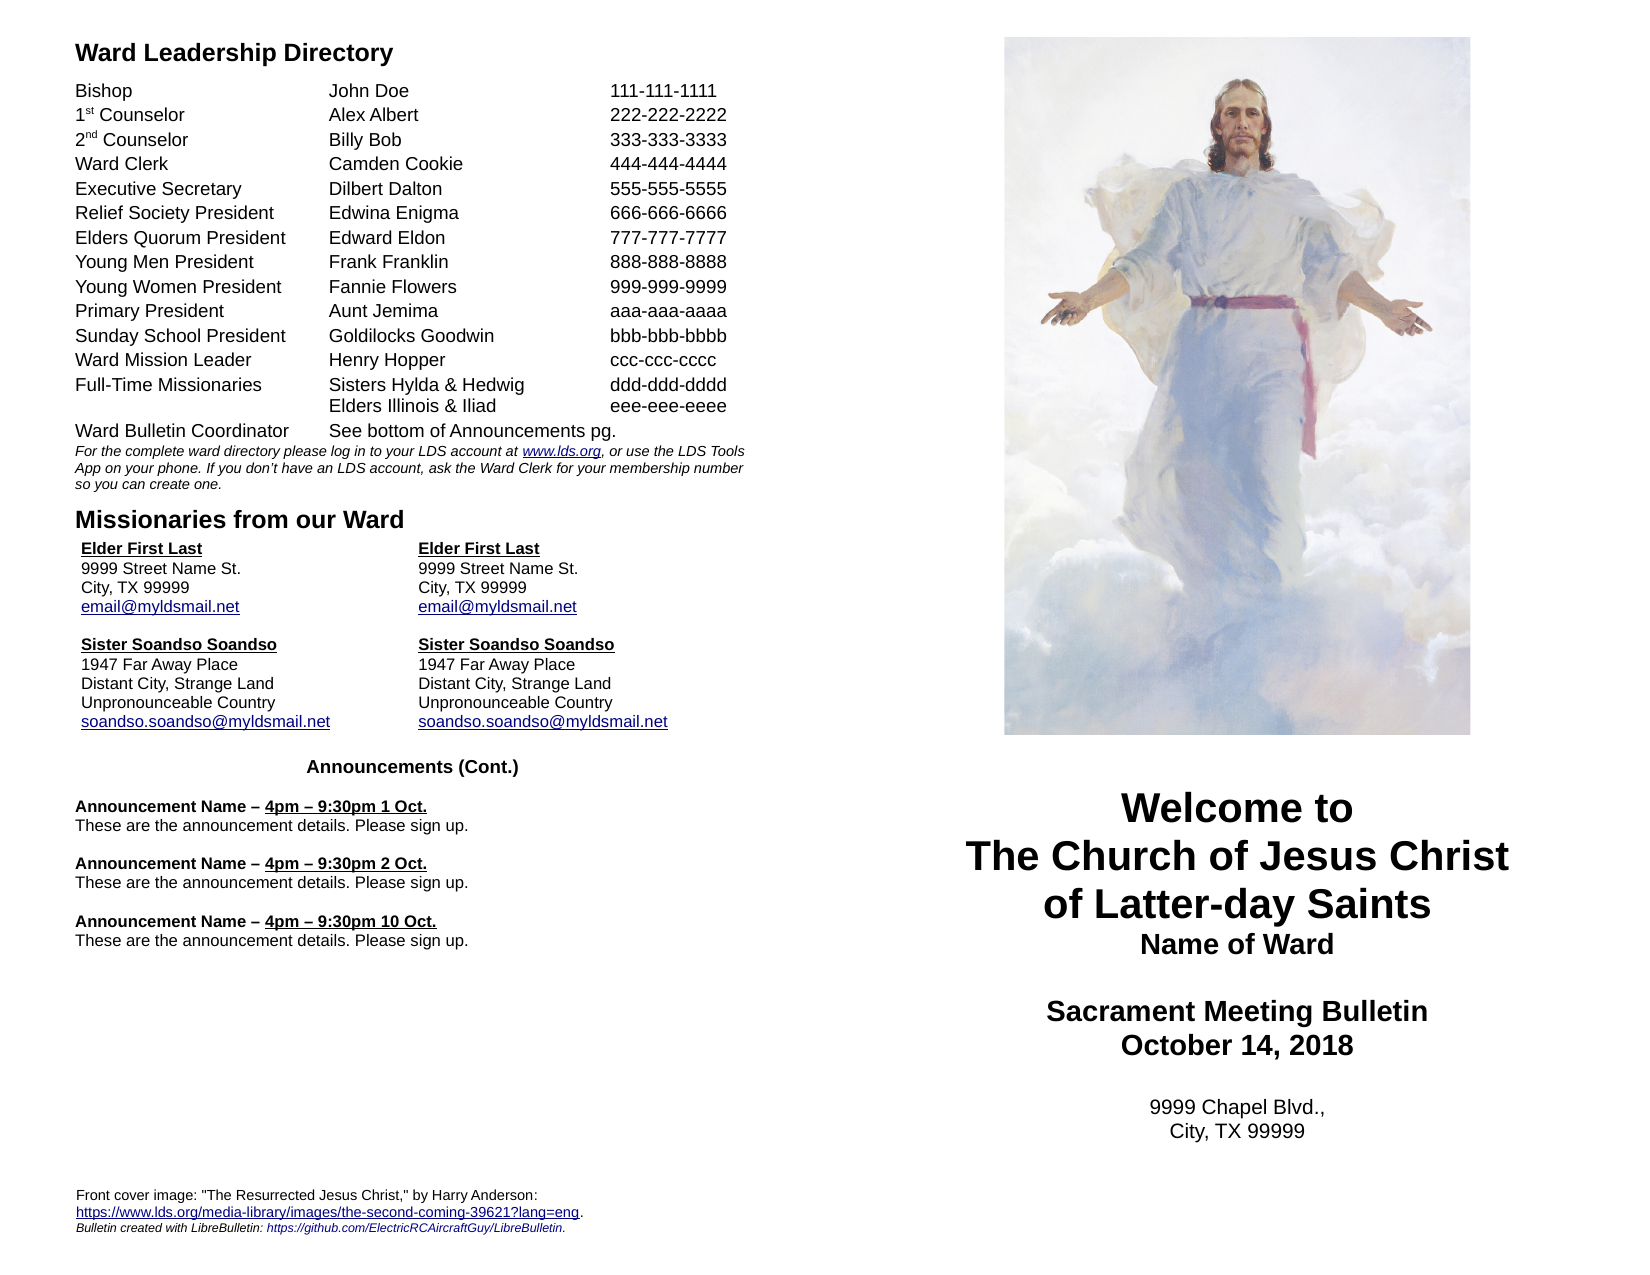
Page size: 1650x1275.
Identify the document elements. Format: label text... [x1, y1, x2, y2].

table_cell ddd-ddd-dddd eee-eee-eeee [610, 372, 751, 418]
picture [1004, 37, 1471, 735]
text Announcement Name – 4pm – 9:30pm 10 Oct. [75, 912, 750, 931]
table_cell Alex Albert [329, 103, 610, 127]
table_cell Primary President [75, 299, 329, 323]
table_cell 555-555-5555 [610, 176, 751, 201]
table_cell 333-333-3333 [610, 127, 751, 152]
table_cell Executive Secretary [75, 176, 329, 201]
table_cell Full-Time Missionaries [75, 372, 329, 418]
table_cell Dilbert Dalton [329, 176, 610, 201]
table_cell Camden Cookie [329, 152, 610, 176]
table_cell 777-777-7777 [610, 225, 751, 249]
table_cell Young Men President [75, 250, 329, 274]
text Announcement Name – 4pm – 9:30pm 1 Oct. [75, 797, 750, 816]
text These are the announcement details. Please sign up. [75, 873, 750, 892]
table_cell aaa-aaa-aaaa [610, 299, 751, 323]
table_cell Edward Eldon [329, 225, 610, 249]
table_cell 888-888-8888 [610, 250, 751, 274]
table_cell 444-444-4444 [610, 152, 751, 176]
table_cell Henry Hopper [329, 348, 610, 372]
table_cell Ward Mission Leader [75, 348, 329, 372]
table_header 111-111-1111 [610, 78, 751, 103]
table_cell See bottom of Announcements pg. [329, 418, 751, 442]
text These are the announcement details. Please sign up. [75, 816, 750, 835]
table_cell 1st Counselor [75, 103, 329, 127]
text Announcements (Cont.) [75, 756, 750, 777]
table_header Bishop [75, 78, 329, 103]
text These are the announcement details. Please sign up. [75, 931, 750, 950]
table_cell Frank Franklin [329, 250, 610, 274]
table_cell Sisters Hylda & Hedwig Elders Illinois & Iliad [329, 372, 610, 418]
table_cell Aunt Jemima [329, 299, 610, 323]
text For the complete ward directory please log in to your LDS account at www.lds.org, or use the LDS Tools App on your phone. If you don’t have an LDS account, ask the Ward Clerk for your membership number so you can create one. [75, 442, 750, 493]
text Announcement Name – 4pm – 9:30pm 2 Oct. [75, 854, 750, 873]
table_cell Billy Bob [329, 127, 610, 152]
text Missionaries from our Ward [75, 505, 750, 533]
text Ward Leadership Directory [75, 37, 750, 66]
table_cell Young Women President [75, 274, 329, 298]
table_cell Fannie Flowers [329, 274, 610, 298]
table_cell Elders Quorum President [75, 225, 329, 249]
table_cell ccc-ccc-cccc [610, 348, 751, 372]
table_cell Relief Society President [75, 201, 329, 225]
table_cell Ward Bulletin Coordinator [75, 418, 329, 442]
table_cell Ward Clerk [75, 152, 329, 176]
table_header Elder First Last 9999 Street Name St. City, TX 99999 email@myldsmail.net Sister Soandso Soandso 1947 Far Away Place Distant City, Strange Land Unpronounceable Country soandso.soandso@myldsmail.net [413, 534, 750, 737]
table_cell 999-999-9999 [610, 274, 751, 298]
table_cell 222-222-2222 [610, 103, 751, 127]
table_header Elder First Last 9999 Street Name St. City, TX 99999 email@myldsmail.net Sister Soandso Soandso 1947 Far Away Place Distant City, Strange Land Unpronounceable Country soandso.soandso@myldsmail.net [75, 534, 412, 737]
table_header John Doe [329, 78, 610, 103]
table_cell Sunday School President [75, 323, 329, 347]
table_cell Goldilocks Goodwin [329, 323, 610, 347]
table_cell 666-666-6666 [610, 201, 751, 225]
table_cell 2nd Counselor [75, 127, 329, 152]
table_cell bbb-bbb-bbbb [610, 323, 751, 347]
table_cell Edwina Enigma [329, 201, 610, 225]
